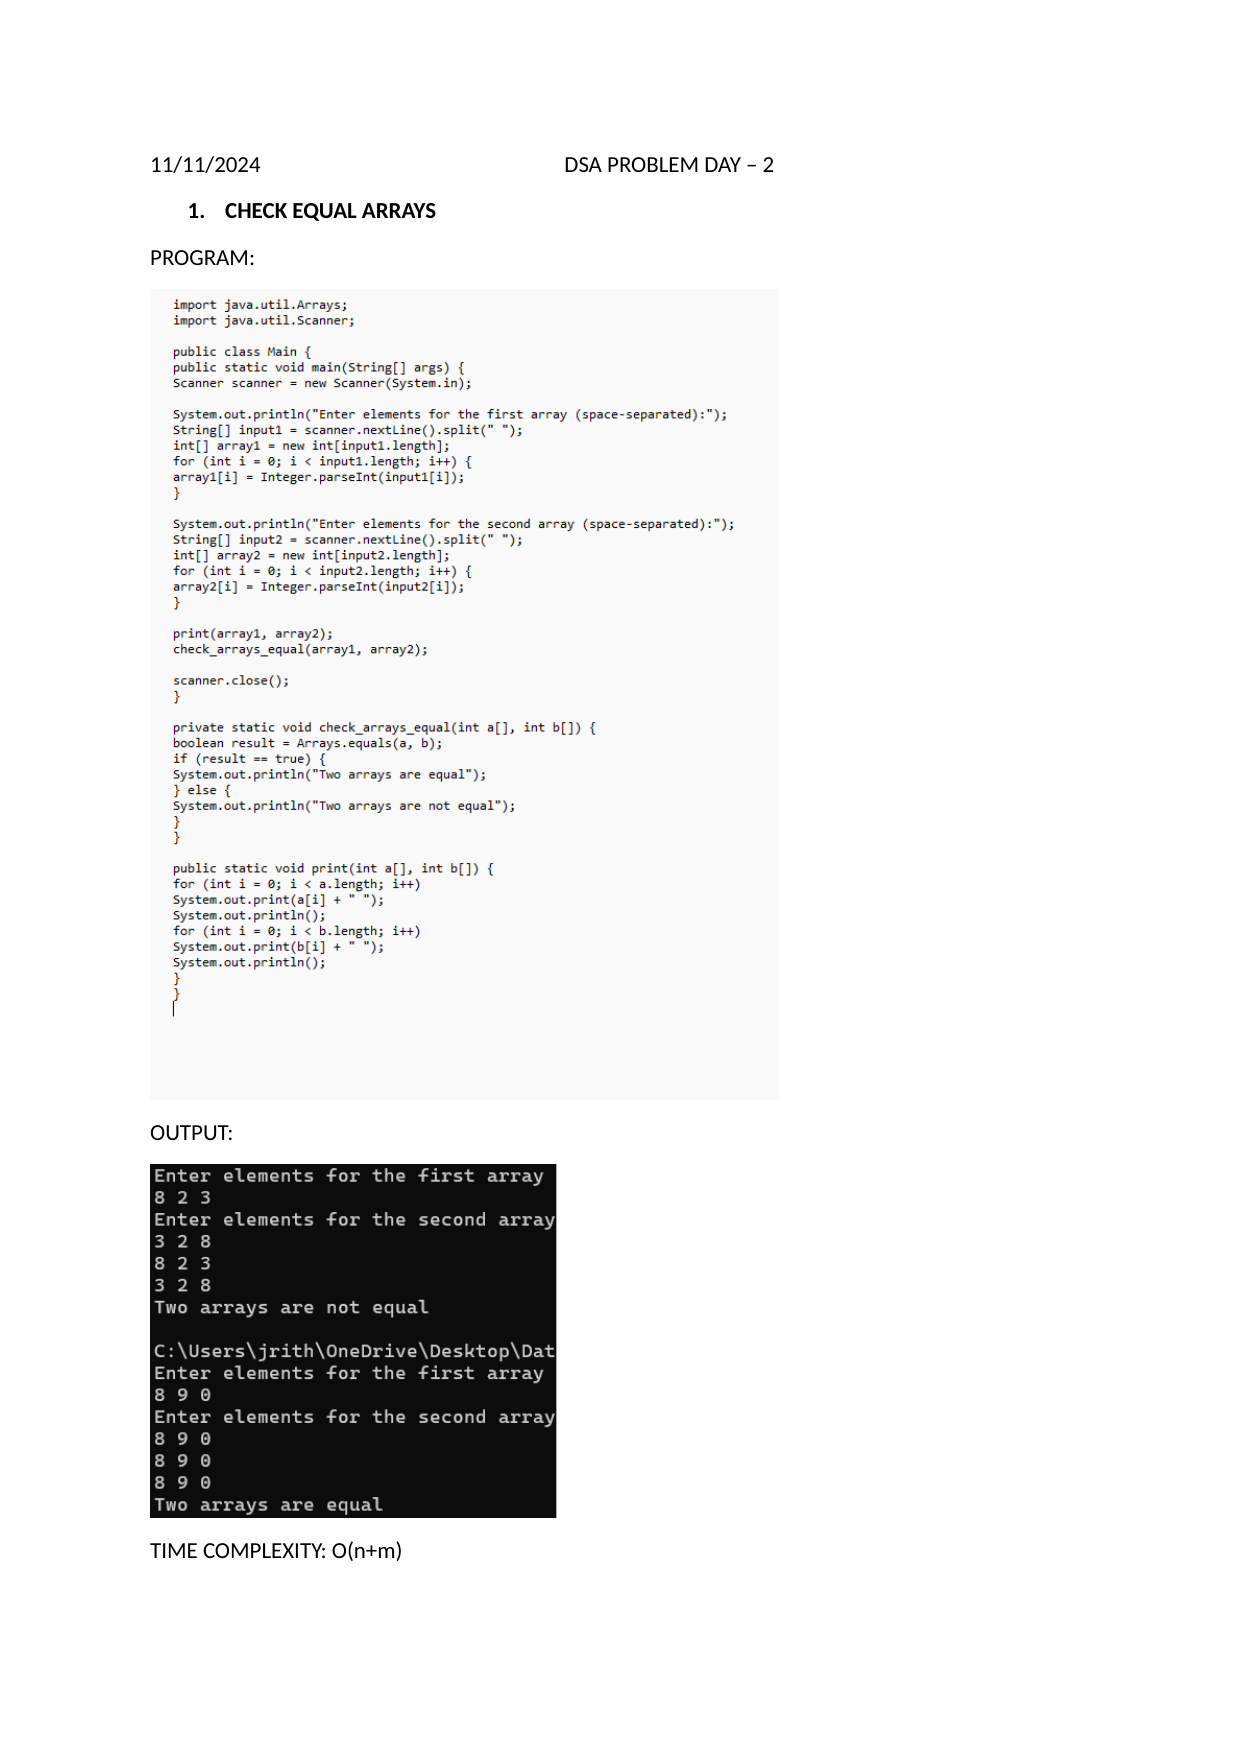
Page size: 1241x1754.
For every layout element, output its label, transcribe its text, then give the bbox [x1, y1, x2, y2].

text PROGRAM: [150, 243, 1090, 271]
text 11/11/2024 DSA PROBLEM DAY – 2 [150, 150, 1090, 178]
text TIME COMPLEXITY: O(n+m) [150, 1536, 1090, 1564]
list CHECK EQUAL ARRAYS [187, 196, 1090, 224]
text OUTPUT: [150, 1118, 1090, 1146]
